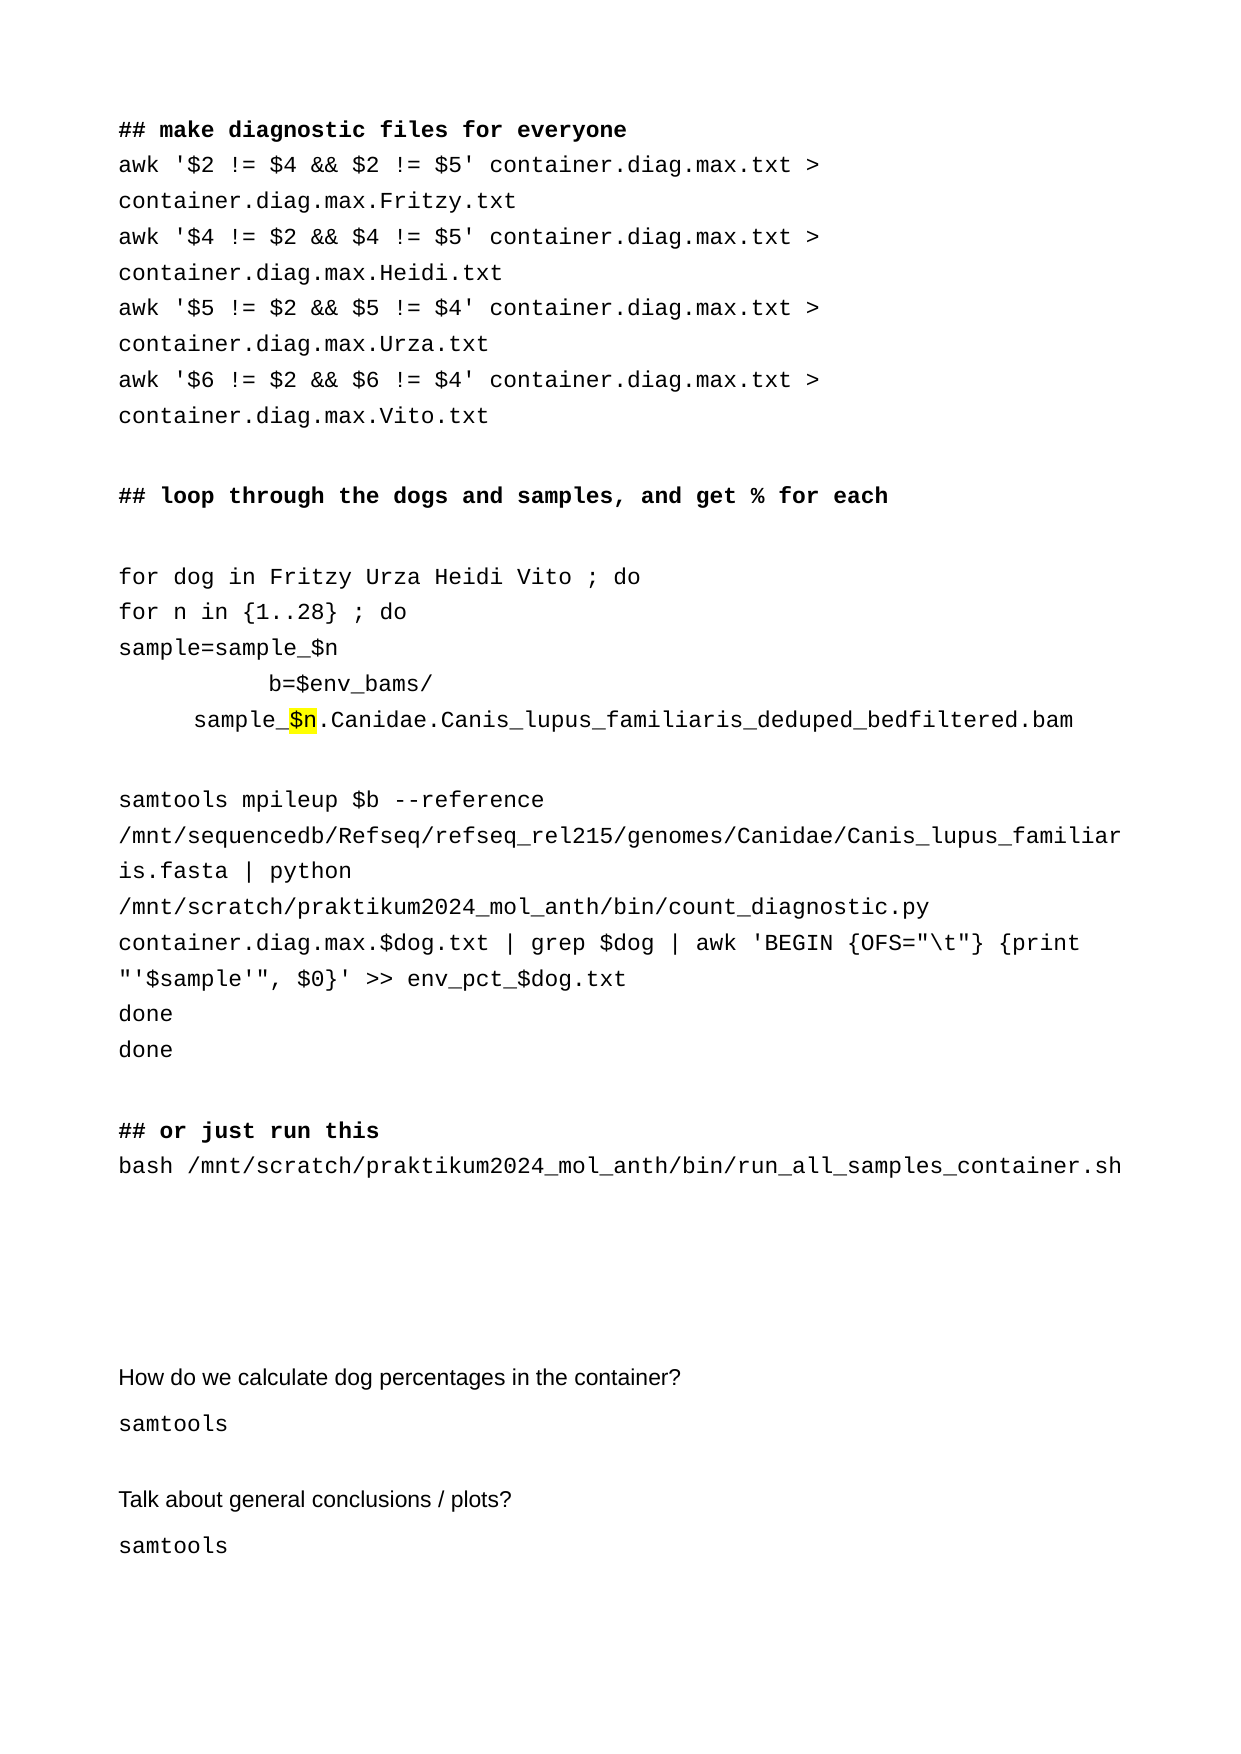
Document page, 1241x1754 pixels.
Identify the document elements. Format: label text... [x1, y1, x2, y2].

text samtools [118, 1534, 1122, 1560]
text awk '$5 != $2 && $5 != $4' container.diag.max.txt > container.diag.max.Urza.txt [118, 297, 1122, 358]
text for dog in Fritzy Urza Heidi Vito ; do [118, 565, 1122, 591]
subtitle Talk about general conclusions / plots? [118, 1486, 1122, 1512]
text ## make diagnostic files for everyone [118, 118, 1122, 144]
text awk '$4 != $2 && $4 != $5' container.diag.max.txt > container.diag.max.Heidi.txt [118, 225, 1122, 287]
text ## loop through the dogs and samples, and get % for each [118, 484, 1122, 510]
text for n in {1..28} ; do [118, 601, 1122, 627]
text done [118, 1003, 1122, 1029]
text samtools mpileup $b --reference /mnt/sequencedb/Refseq/refseq_rel215/genomes/Canidae/Canis_lupus_familiaris.fasta | python /mnt/scratch/praktikum2024_mol_anth/bin/count_diagnostic.py container.diag.max.$dog.txt | grep $dog | awk 'BEGIN {OFS="\t"} {print "'$sample'", $0}' >> env_pct_$dog.txt [118, 788, 1122, 993]
text ## or just run this [118, 1119, 1122, 1145]
text awk '$2 != $4 && $2 != $5' container.diag.max.txt > container.diag.max.Fritzy.txt [118, 154, 1122, 216]
text samtools [118, 1412, 1122, 1438]
text done [118, 1038, 1122, 1064]
text bash /mnt/scratch/praktikum2024_mol_anth/bin/run_all_samples_container.sh [118, 1155, 1122, 1181]
text sample=sample_$n [118, 636, 1122, 662]
text awk '$6 != $2 && $6 != $4' container.diag.max.txt > container.diag.max.Vito.txt [118, 368, 1122, 430]
subtitle How do we calculate dog percentages in the container? [118, 1363, 1122, 1390]
text b=$env_bams/sample_$n.Canidae.Canis_lupus_familiaris_deduped_bedfiltered.bam [193, 672, 1122, 734]
